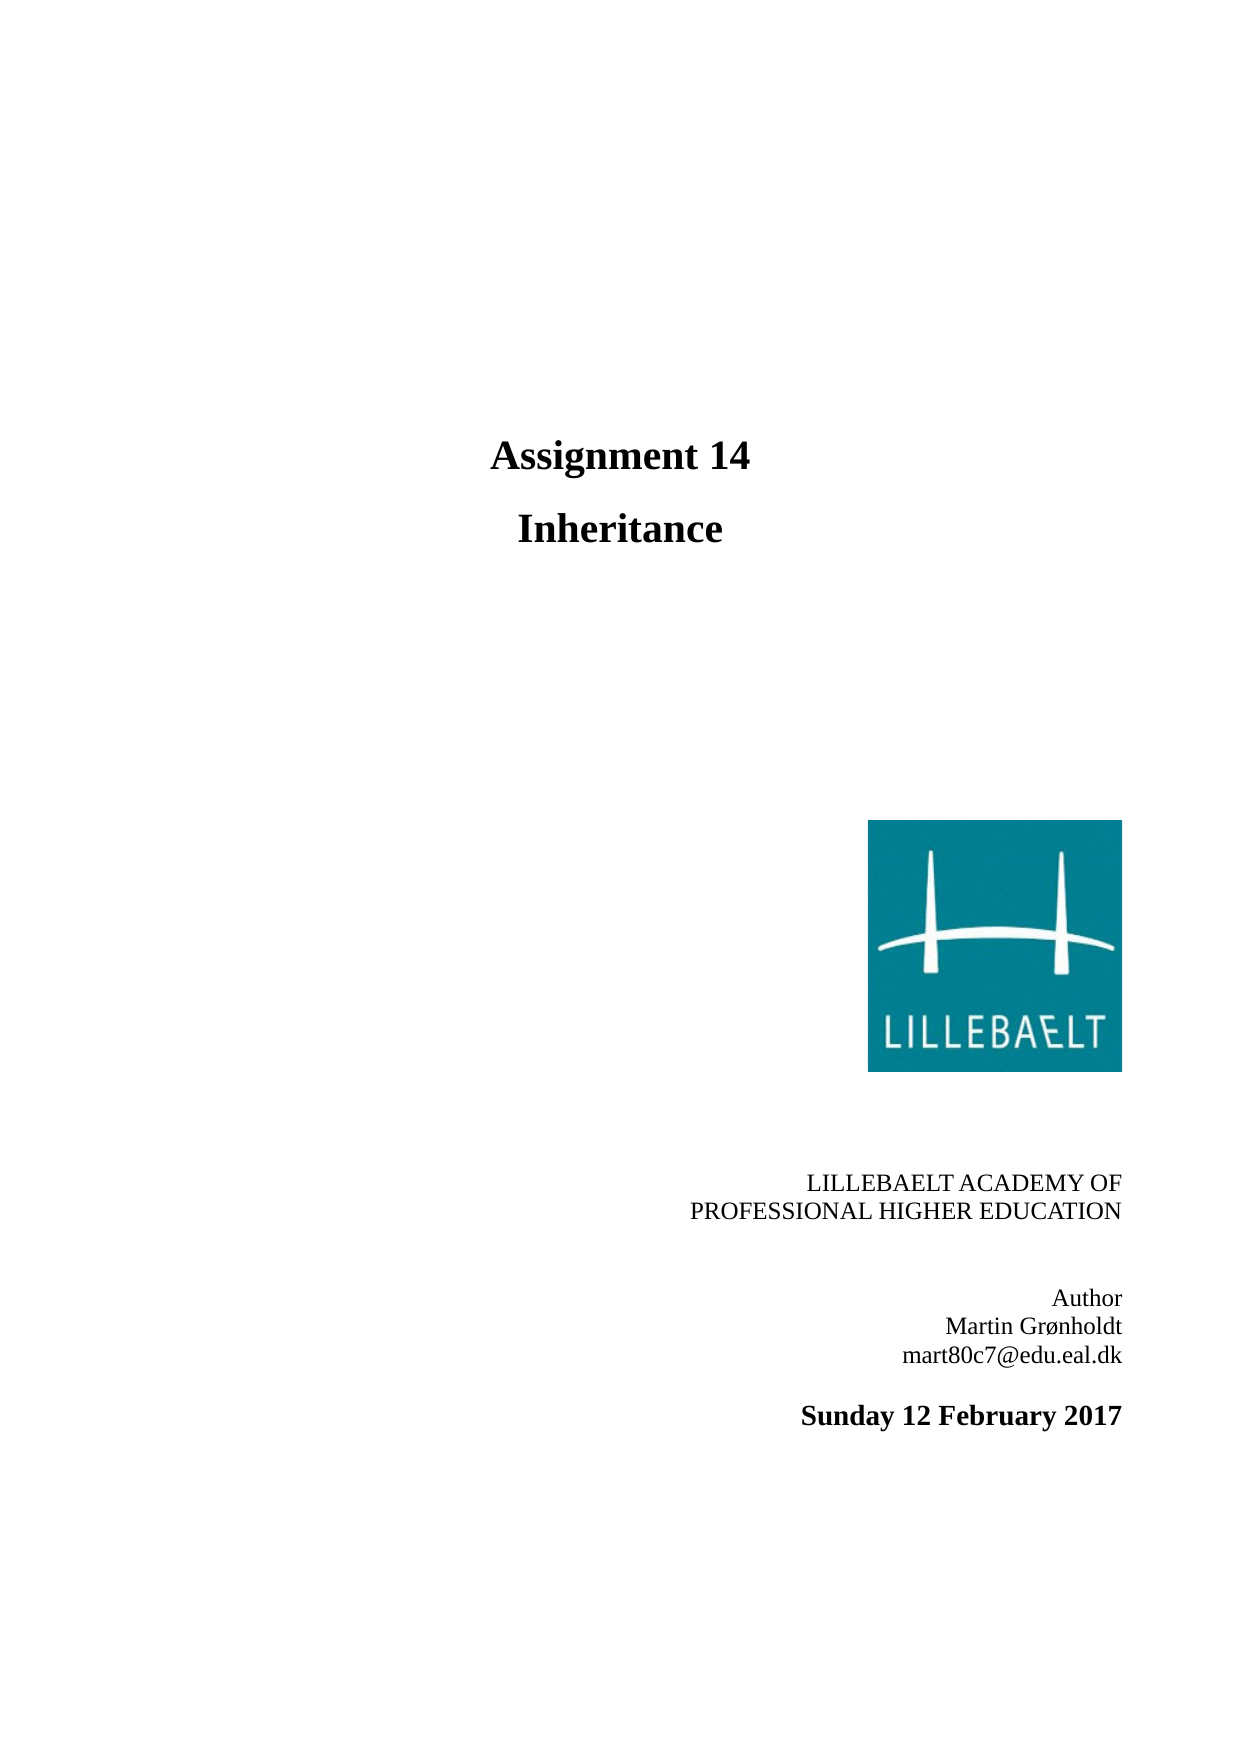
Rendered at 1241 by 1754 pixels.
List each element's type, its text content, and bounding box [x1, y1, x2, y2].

text Sunday 12 February 2017 [118, 1398, 1122, 1431]
picture [867, 820, 1123, 1072]
text Author [118, 1283, 1122, 1311]
title Inheritance [118, 503, 1122, 551]
text PROFESSIONAL HIGHER EDUCATION [118, 1196, 1122, 1225]
text mart80c7@edu.eal.dk [118, 1340, 1122, 1369]
text Martin Grønholdt [118, 1311, 1122, 1340]
text LILLEBAELT ACADEMY OF [118, 1168, 1122, 1196]
title Assignment 14 [118, 431, 1122, 478]
